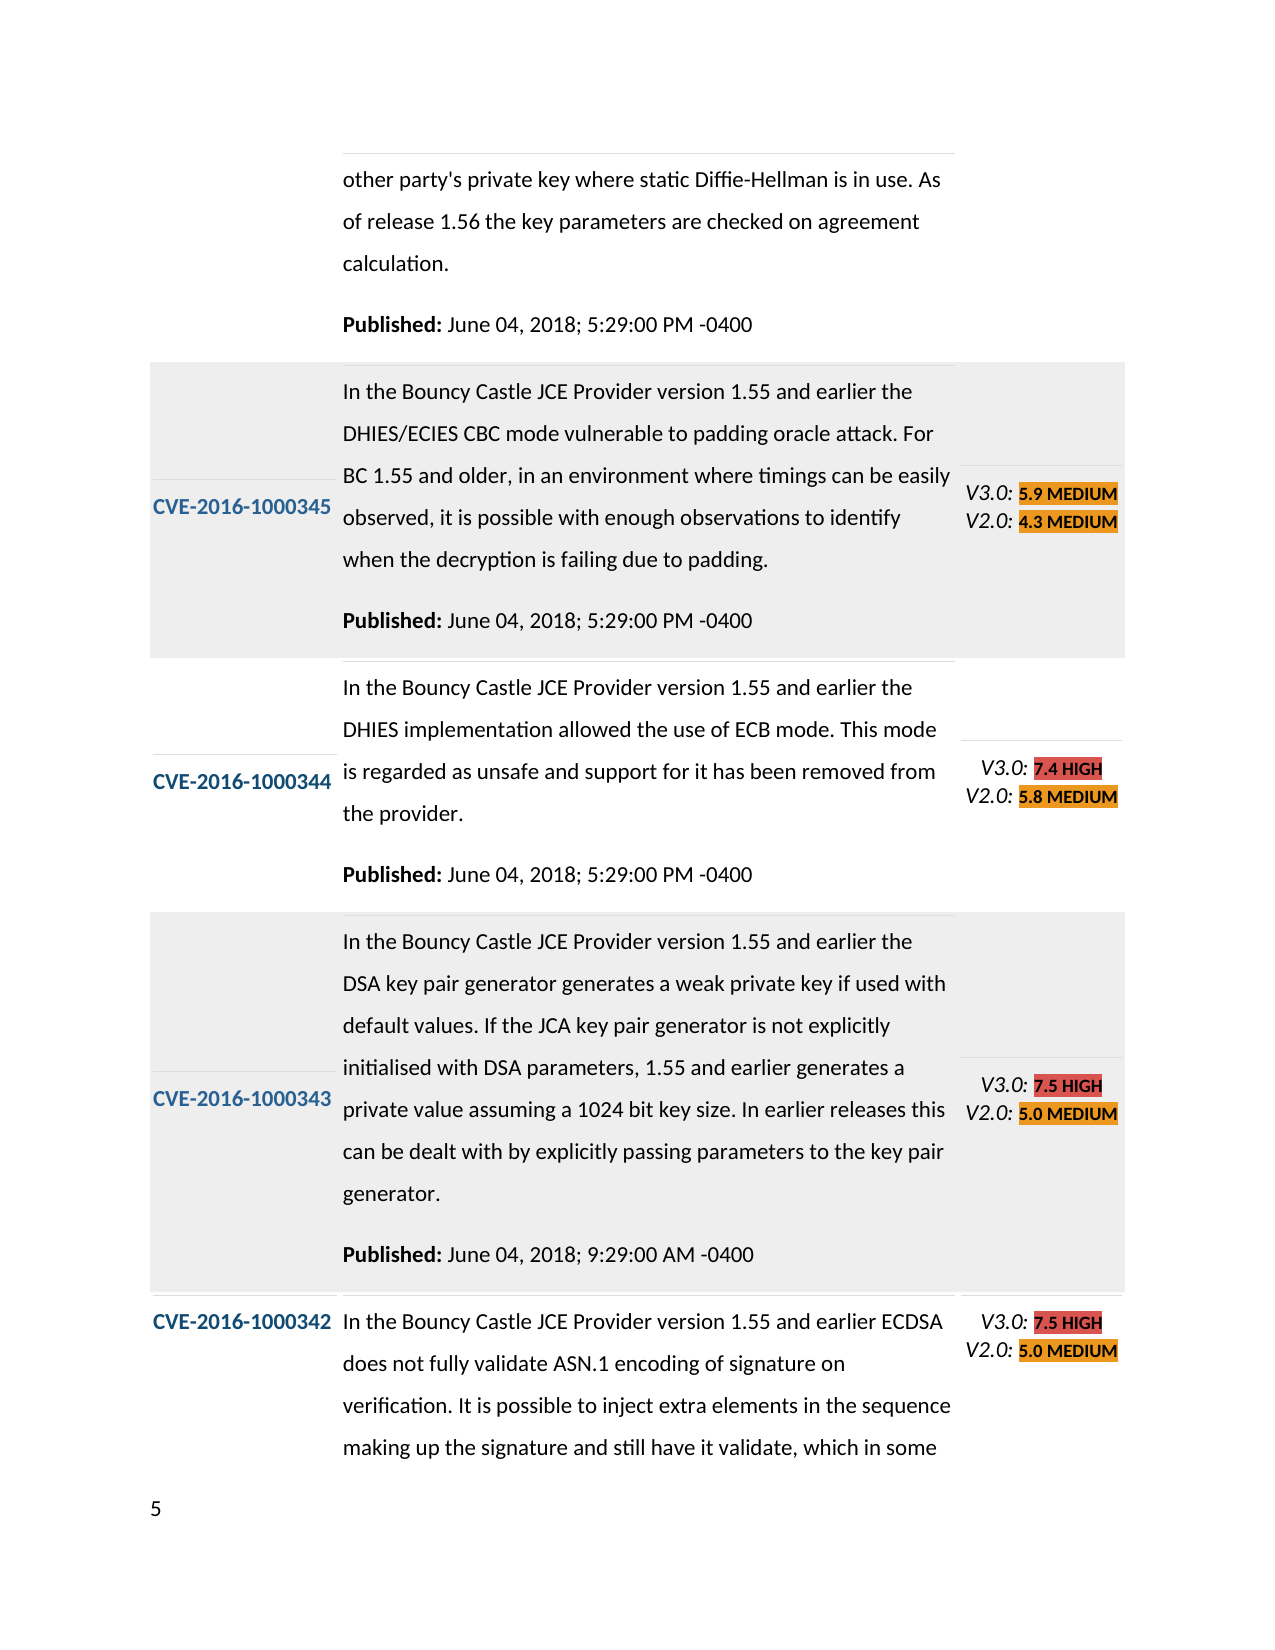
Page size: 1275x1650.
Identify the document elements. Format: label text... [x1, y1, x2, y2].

table_cell In the Bouncy Castle JCE Provider version 1.55 and earlier the DSA key pair generator generates a weak private key if used with default values. If the JCA key pair generator is not explicitly initialised with DSA parameters, 1.55 and earlier generates a private value assuming a 1024 bit key size. In earlier releases this can be dealt with by explicitly passing parameters to the key pair generator. Published: June 04, 2018; 9:29:00 AM -0400 [340, 912, 958, 1292]
table_cell [958, 150, 1125, 362]
table_cell In the Bouncy Castle JCE Provider version 1.55 and earlier ECDSA does not fully validate ASN.1 encoding of signature on verification. It is possible to inject extra elements in the sequence making up the signature and still have it validate, which in some [340, 1292, 958, 1464]
table_cell [150, 150, 340, 362]
table_cell V3.0: 7.5 HIGH V2.0: 5.0 MEDIUM [958, 1292, 1125, 1464]
table_cell V3.0: 5.9 MEDIUM V2.0: 4.3 MEDIUM [958, 362, 1125, 658]
table_cell CVE-2016-1000345 [150, 362, 340, 658]
table_cell other party's private key where static Diffie-Hellman is in use. As of release 1.56 the key parameters are checked on agreement calculation. Published: June 04, 2018; 5:29:00 PM -0400 [340, 150, 958, 362]
table_cell In the Bouncy Castle JCE Provider version 1.55 and earlier the DHIES implementation allowed the use of ECB mode. This mode is regarded as unsafe and support for it has been removed from the provider. Published: June 04, 2018; 5:29:00 PM -0400 [340, 658, 958, 912]
table_cell V3.0: 7.4 HIGH V2.0: 5.8 MEDIUM [958, 658, 1125, 912]
table_cell CVE-2016-1000344 [150, 658, 340, 912]
table_cell CVE-2016-1000342 [150, 1292, 340, 1464]
table_cell In the Bouncy Castle JCE Provider version 1.55 and earlier the DHIES/ECIES CBC mode vulnerable to padding oracle attack. For BC 1.55 and older, in an environment where timings can be easily observed, it is possible with enough observations to identify when the decryption is failing due to padding. Published: June 04, 2018; 5:29:00 PM -0400 [340, 362, 958, 658]
table_cell CVE-2016-1000343 [150, 912, 340, 1292]
table_cell V3.0: 7.5 HIGH V2.0: 5.0 MEDIUM [958, 912, 1125, 1292]
